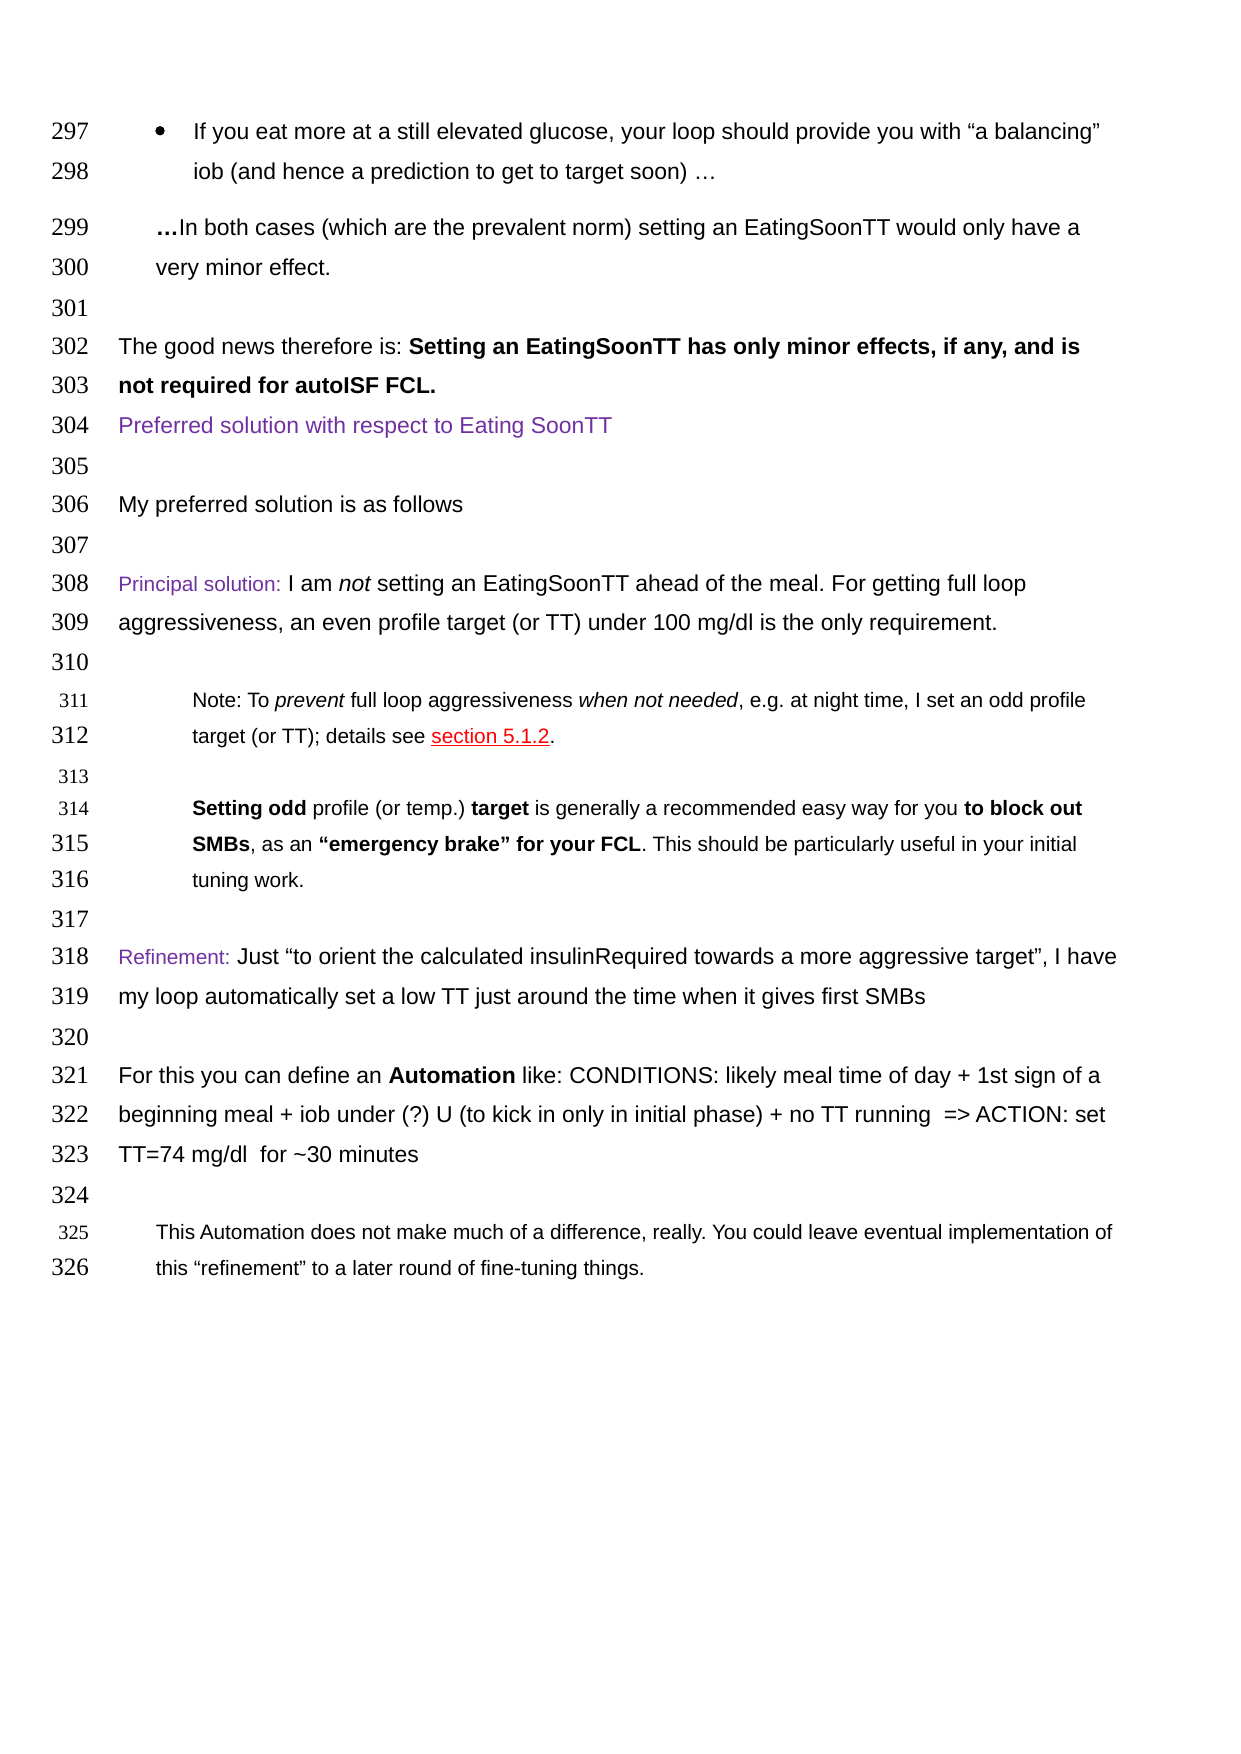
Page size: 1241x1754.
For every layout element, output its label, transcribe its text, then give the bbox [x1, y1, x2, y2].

text Principal solution: I am not setting an EatingSoonTT ahead of the meal. For getting full loop aggressiveness, an even profile target (or TT) under 100 mg/dl is the only requirement. [118, 569, 1122, 635]
text For this you can define an Automation like: CONDITIONS: likely meal time of day + 1st sign of a beginning meal + iob under (?) U (to kick in only in initial phase) + no TT running => ACTION: set TT=74 mg/dl for ~30 minutes [118, 1062, 1122, 1167]
text …In both cases (which are the prevalent norm) setting an EatingSoonTT would only have a very minor effect. [156, 214, 1122, 280]
text My preferred solution is as follows [118, 491, 1122, 517]
text Setting odd profile (or temp.) target is generally a recommended easy way for you to block out SMBs, as an “emergency brake” for your FCL. This should be particularly useful in your initial tuning work. [192, 796, 1122, 892]
text Preferred solution with respect to Eating SoonTT [118, 412, 1122, 438]
text Refinement: Just “to orient the calculated insulinRequired towards a more aggressive target”, I have my loop automatically set a low TT just around the time when it gives first SMBs [118, 943, 1122, 1009]
text This Automation does not make much of a difference, really. You could leave eventual implementation of this “refinement” to a later round of fine-tuning things. [156, 1219, 1122, 1279]
text The good news therefore is: Setting an EatingSoonTT has only minor effects, if any, and is not required for autoISF FCL. [118, 333, 1122, 398]
text Note: To prevent full loop aggressiveness when not needed, e.g. at night time, I set an odd profile target (or TT); details see section 5.1.2. [192, 688, 1122, 748]
list If you eat more at a still elevated glucose, your loop should provide you with “a balancing” iob (and hence a prediction to get to target soon) … [156, 118, 1122, 184]
